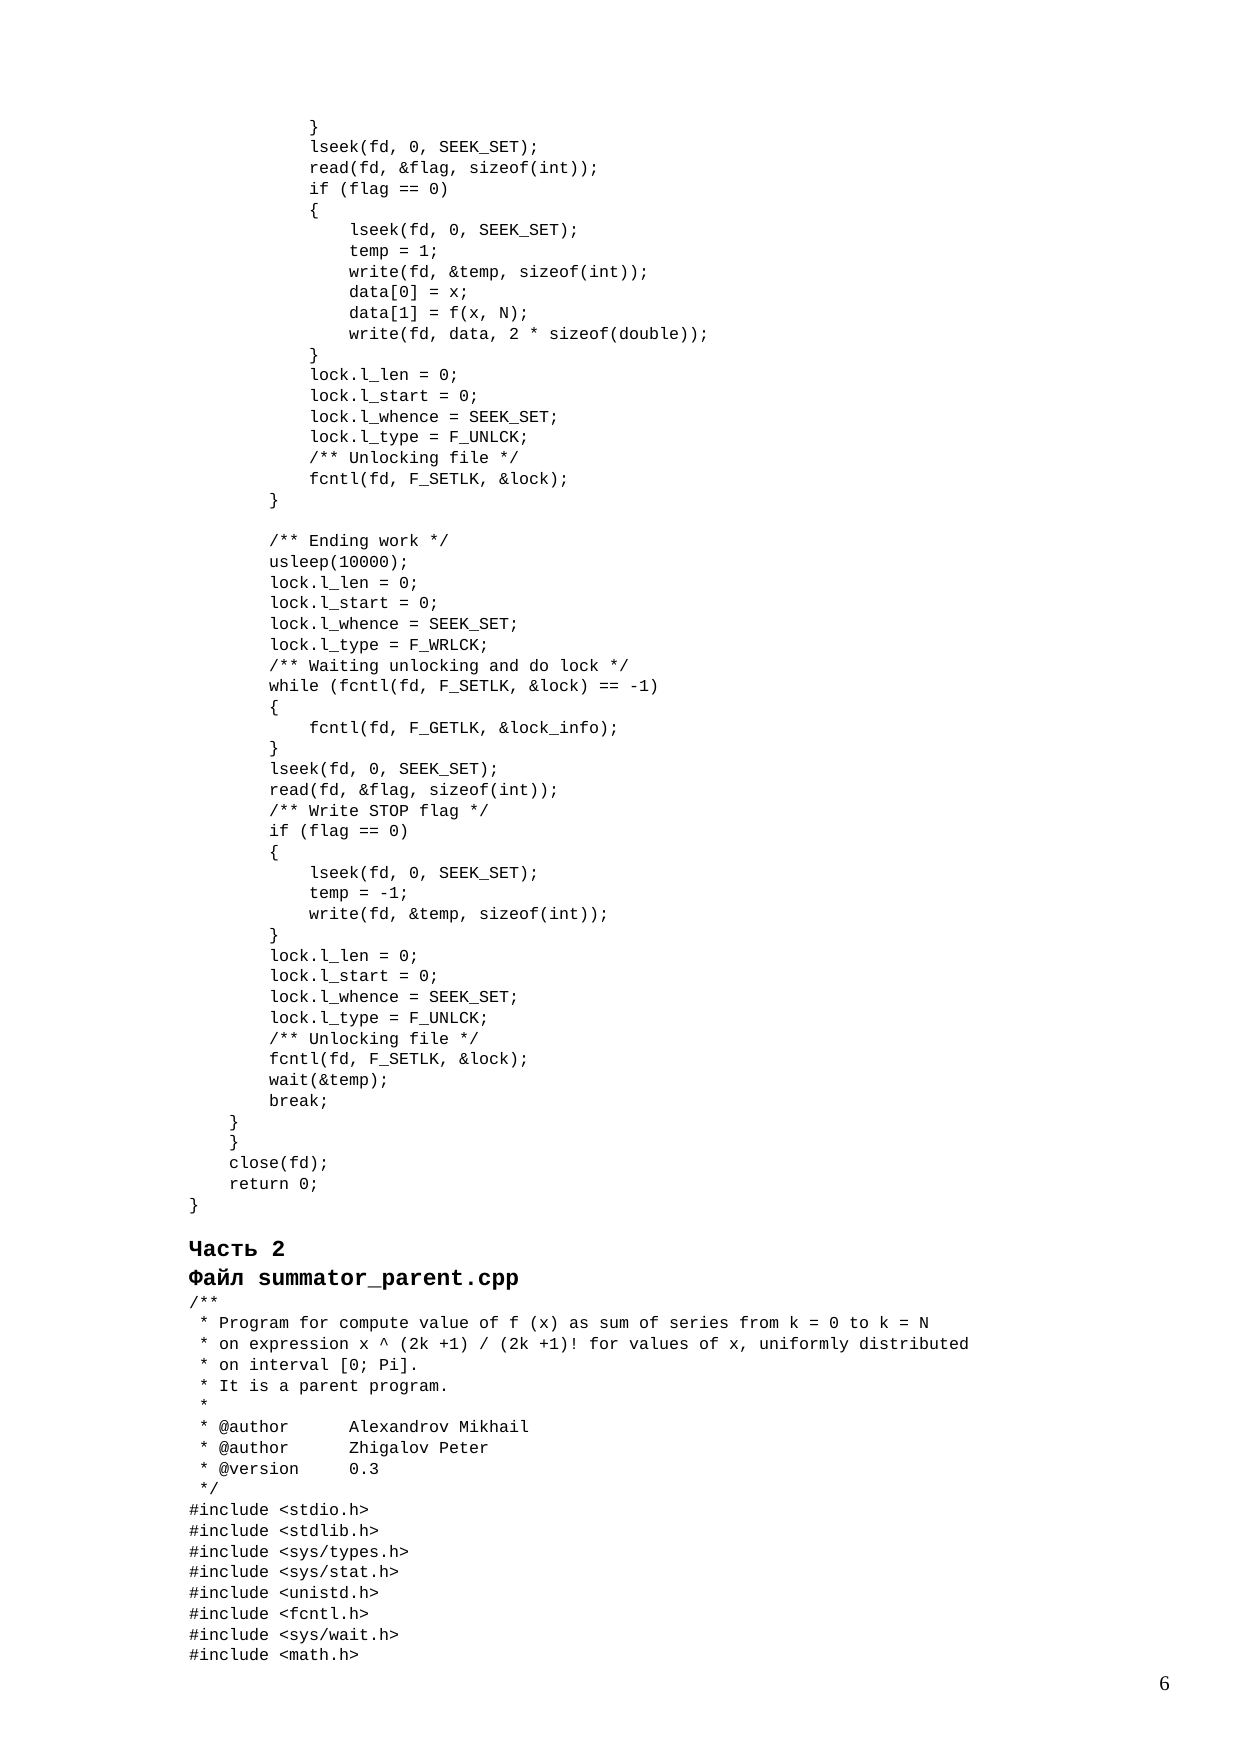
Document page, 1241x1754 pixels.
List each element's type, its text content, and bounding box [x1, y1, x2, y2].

text /** Waiting unlocking and do lock */ [189, 657, 1169, 676]
text data[1] = f(x, N); [189, 305, 1169, 323]
text } [189, 118, 1169, 137]
text * on interval [0; Pi]. [189, 1357, 1169, 1375]
text fcntl(fd, F_GETLK, &lock_info); [189, 719, 1169, 738]
text { [189, 201, 1169, 220]
text return 0; [189, 1175, 1169, 1194]
text #include <stdlib.h> [189, 1522, 1169, 1541]
text fcntl(fd, F_SETLK, &lock); [189, 471, 1169, 489]
text lock.l_whence = SEEK_SET; [189, 616, 1169, 634]
text #include <sys/wait.h> [189, 1626, 1169, 1645]
text * @version 0.3 [189, 1460, 1169, 1479]
text lock.l_len = 0; [189, 947, 1169, 966]
text } [189, 491, 1169, 510]
text * [189, 1398, 1169, 1417]
text if (flag == 0) [189, 823, 1169, 842]
text lock.l_type = F_UNLCK; [189, 1009, 1169, 1028]
text } [189, 1196, 1169, 1215]
text #include <fcntl.h> [189, 1605, 1169, 1624]
text lock.l_start = 0; [189, 388, 1169, 406]
text close(fd); [189, 1154, 1169, 1173]
text } [189, 346, 1169, 365]
text Файл summator_parent.cpp [189, 1266, 1169, 1292]
text lseek(fd, 0, SEEK_SET); [189, 864, 1169, 883]
text #include <unistd.h> [189, 1584, 1169, 1603]
text /** Unlocking file */ [189, 1030, 1169, 1049]
text data[0] = x; [189, 284, 1169, 303]
text lseek(fd, 0, SEEK_SET); [189, 222, 1169, 241]
text Часть 2 [189, 1237, 1169, 1263]
text { [189, 698, 1169, 717]
text break; [189, 1092, 1169, 1111]
text lock.l_whence = SEEK_SET; [189, 408, 1169, 427]
text read(fd, &flag, sizeof(int)); [189, 159, 1169, 178]
text { [189, 844, 1169, 862]
text #include <sys/stat.h> [189, 1564, 1169, 1583]
text } [189, 1134, 1169, 1153]
text } [189, 740, 1169, 759]
text /** [189, 1294, 1169, 1313]
text lseek(fd, 0, SEEK_SET); [189, 761, 1169, 779]
text temp = 1; [189, 242, 1169, 261]
text write(fd, &temp, sizeof(int)); [189, 906, 1169, 925]
text } [189, 927, 1169, 945]
text write(fd, data, 2 * sizeof(double)); [189, 325, 1169, 344]
text fcntl(fd, F_SETLK, &lock); [189, 1051, 1169, 1070]
text write(fd, &temp, sizeof(int)); [189, 263, 1169, 282]
text lock.l_start = 0; [189, 968, 1169, 987]
text * It is a parent program. [189, 1377, 1169, 1396]
text /** Ending work */ [189, 533, 1169, 552]
text lock.l_start = 0; [189, 595, 1169, 614]
text lock.l_type = F_WRLCK; [189, 636, 1169, 655]
text lock.l_len = 0; [189, 367, 1169, 386]
text } [189, 1113, 1169, 1132]
text wait(&temp); [189, 1072, 1169, 1091]
text if (flag == 0) [189, 180, 1169, 199]
text temp = -1; [189, 885, 1169, 904]
text #include <stdio.h> [189, 1502, 1169, 1521]
text * Program for compute value of f (x) as sum of series from k = 0 to k = N [189, 1315, 1169, 1334]
text * @author Zhigalov Peter [189, 1439, 1169, 1458]
text while (fcntl(fd, F_SETLK, &lock) == -1) [189, 678, 1169, 697]
text * on expression x ^ (2k +1) / (2k +1)! for values ​​of x, uniformly distributed [189, 1336, 1169, 1355]
text read(fd, &flag, sizeof(int)); [189, 781, 1169, 800]
text #include <math.h> [189, 1647, 1169, 1666]
text /** Write STOP flag */ [189, 802, 1169, 821]
text #include <sys/types.h> [189, 1543, 1169, 1562]
text * @author Alexandrov Mikhail [189, 1419, 1169, 1438]
text lock.l_whence = SEEK_SET; [189, 989, 1169, 1008]
text lock.l_type = F_UNLCK; [189, 429, 1169, 448]
text lock.l_len = 0; [189, 574, 1169, 593]
text */ [189, 1481, 1169, 1500]
text usleep(10000); [189, 553, 1169, 572]
text /** Unlocking file */ [189, 450, 1169, 469]
text lseek(fd, 0, SEEK_SET); [189, 139, 1169, 158]
